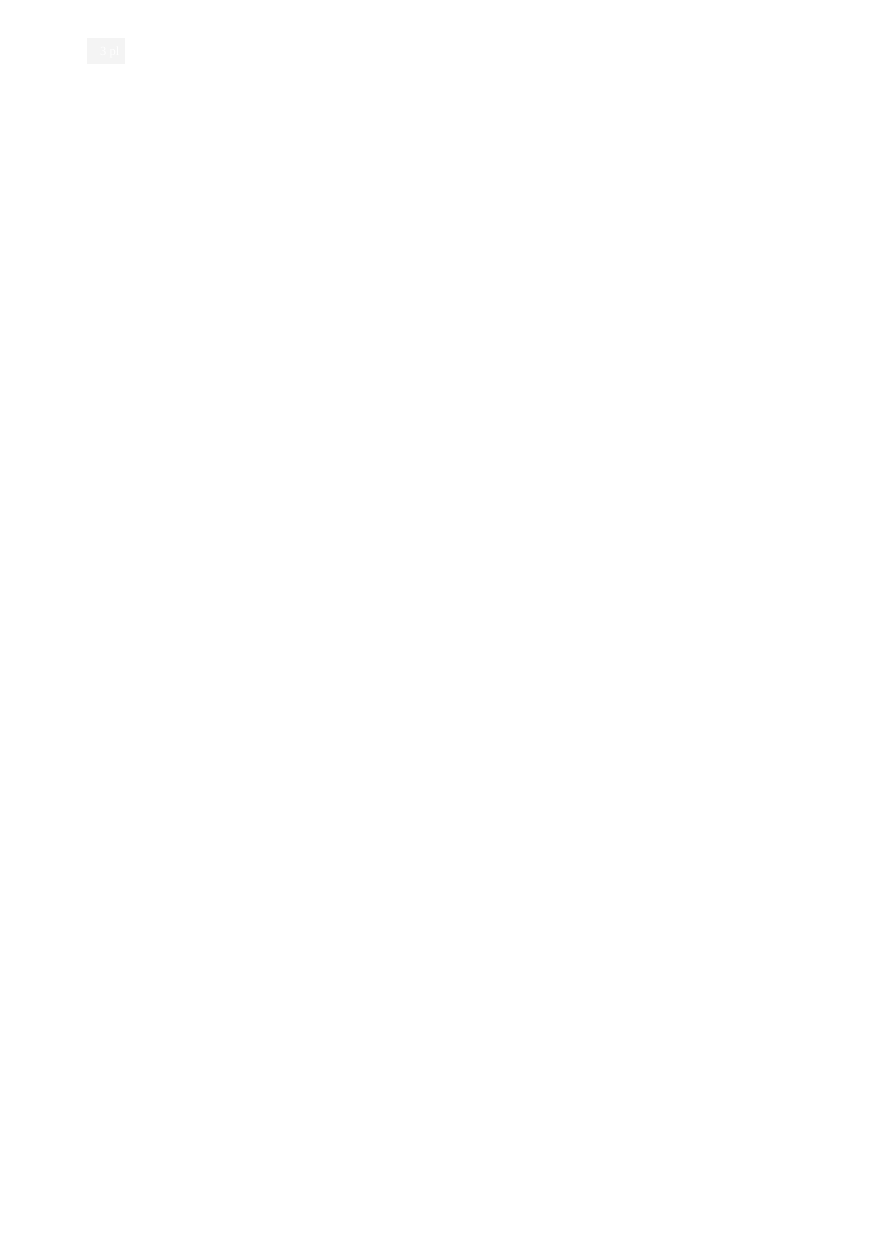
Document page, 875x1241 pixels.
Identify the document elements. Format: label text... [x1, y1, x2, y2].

table_header [250, 32, 794, 70]
table_cell 3 pl [87, 38, 125, 64]
table_cell [125, 38, 208, 64]
table_header [81, 32, 250, 70]
